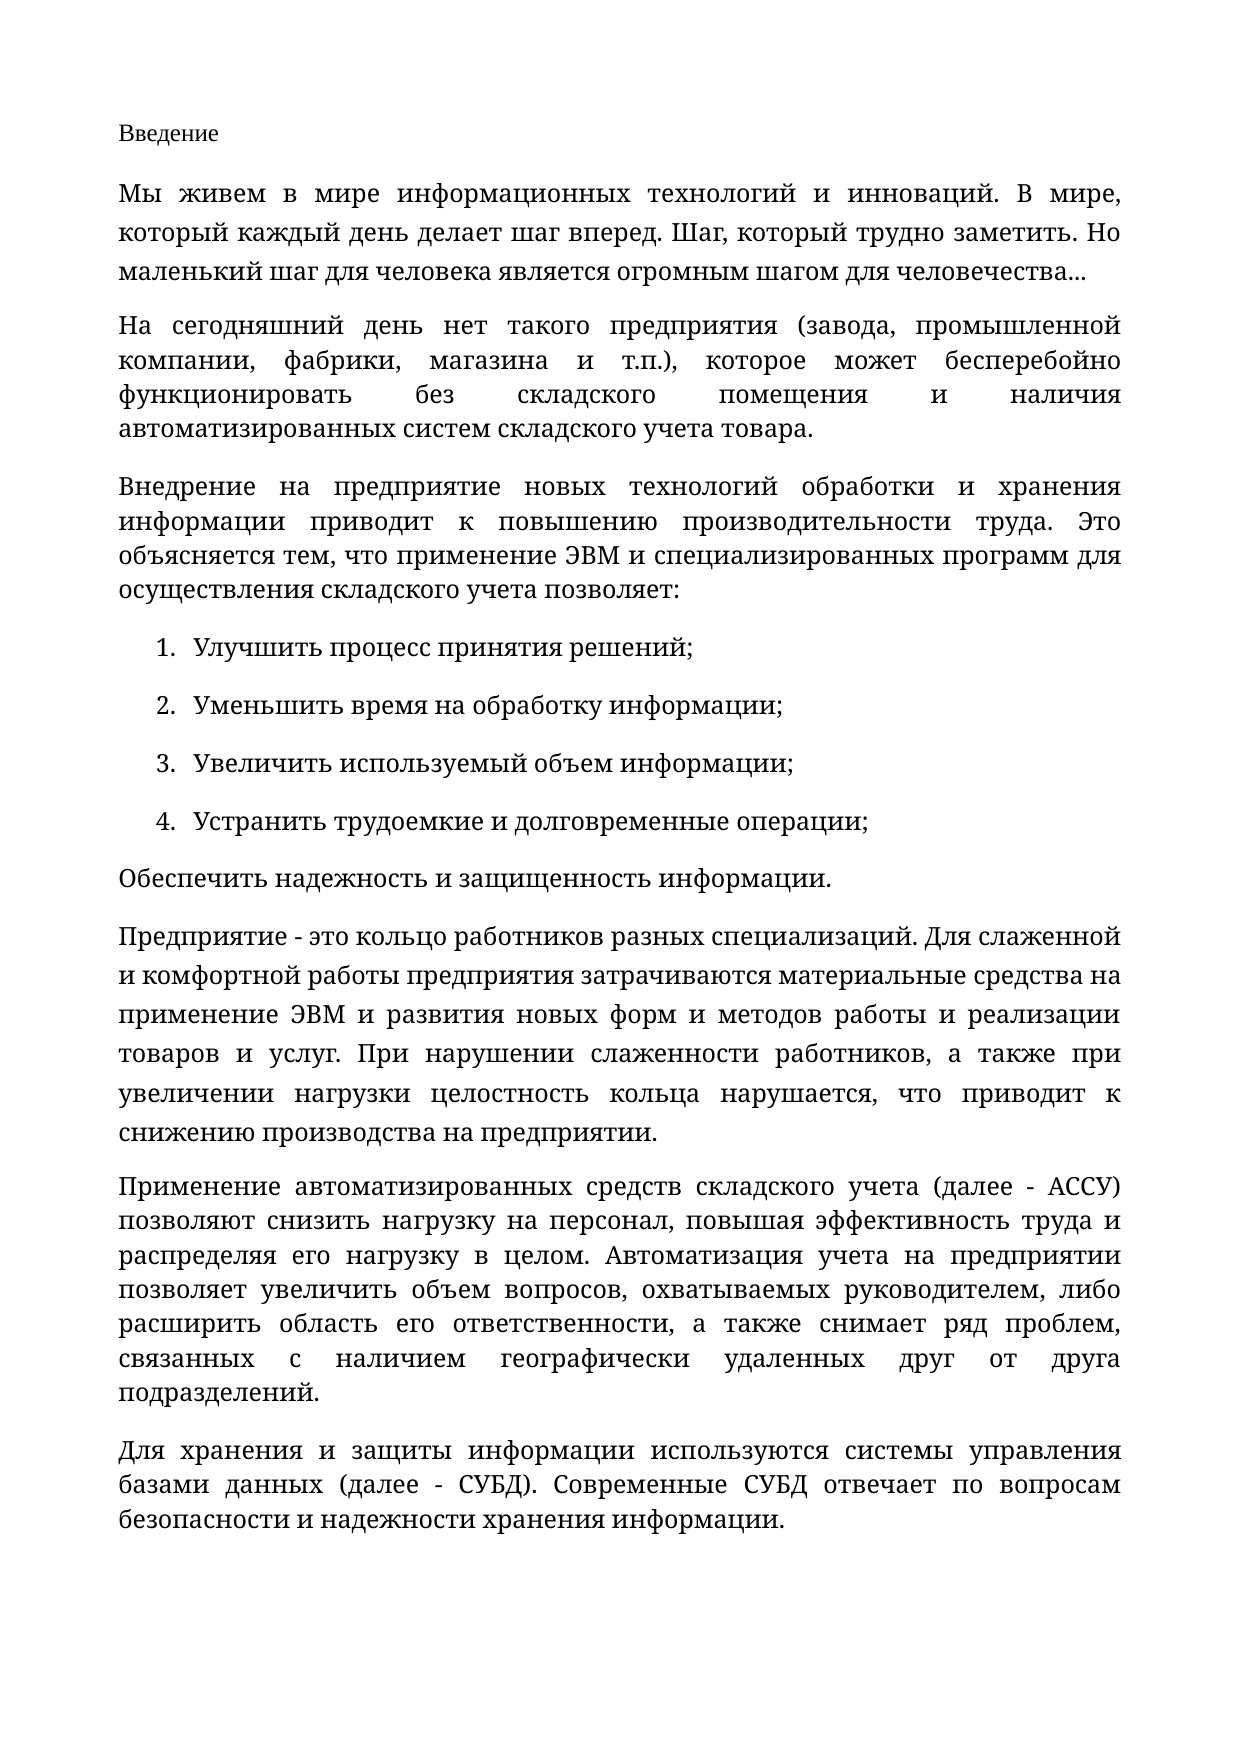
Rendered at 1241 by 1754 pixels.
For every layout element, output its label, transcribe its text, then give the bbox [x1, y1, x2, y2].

list Улучшить процесс принятия решений; [156, 629, 1122, 664]
text Обеспечить надежность и защищенность информации. [118, 861, 1122, 895]
list Увеличить используемый объем информации; [156, 745, 1122, 779]
text Для хранения и защиты информации используются системы управления базами данных (далее - СУБД). Современные СУБД отвечает по вопросам безопасности и надежности хранения информации. [118, 1432, 1122, 1535]
text Мы живем в мире информационных технологий и инноваций. В мире, который каждый день делает шаг вперед. Шаг, который трудно заметить. Но маленький шаг для человека является огромным шагом для человечества... [118, 176, 1122, 288]
text Введение [118, 118, 1122, 147]
text На сегодняшний день нет такого предприятия (завода, промышленной компании, фабрики, магазина и т.п.), которое может бесперебойно функционировать без складского помещения и наличия автоматизированных систем складского учета товара. [118, 308, 1122, 445]
text Применение автоматизированных средств складского учета (далее - АССУ) позволяют снизить нагрузку на персонал, повышая эффективность труда и распределяя его нагрузку в целом. Автоматизация учета на предприятии позволяет увеличить объем вопросов, охватываемых руководителем, либо расширить область его ответственности, а также снимает ряд проблем, связанных с наличием географически удаленных друг от друга подразделений. [118, 1168, 1122, 1409]
text Предприятие - это кольцо работников разных специализаций. Для слаженной и комфортной работы предприятия затрачиваются материальные средства на применение ЭВМ и развития новых форм и методов работы и реализации товаров и услуг. При нарушении слаженности работников, а также при увеличении нагрузки целостность кольца нарушается, что приводит к снижению производства на предприятии. [118, 919, 1122, 1148]
list Устранить трудоемкие и долговременные операции; [156, 803, 1122, 837]
text Внедрение на предприятие новых технологий обработки и хранения информации приводит к повышению производительности труда. Это объясняется тем, что применение ЭВМ и специализированных программ для осуществления складского учета позволяет: [118, 469, 1122, 606]
list Уменьшить время на обработку информации; [156, 687, 1122, 722]
